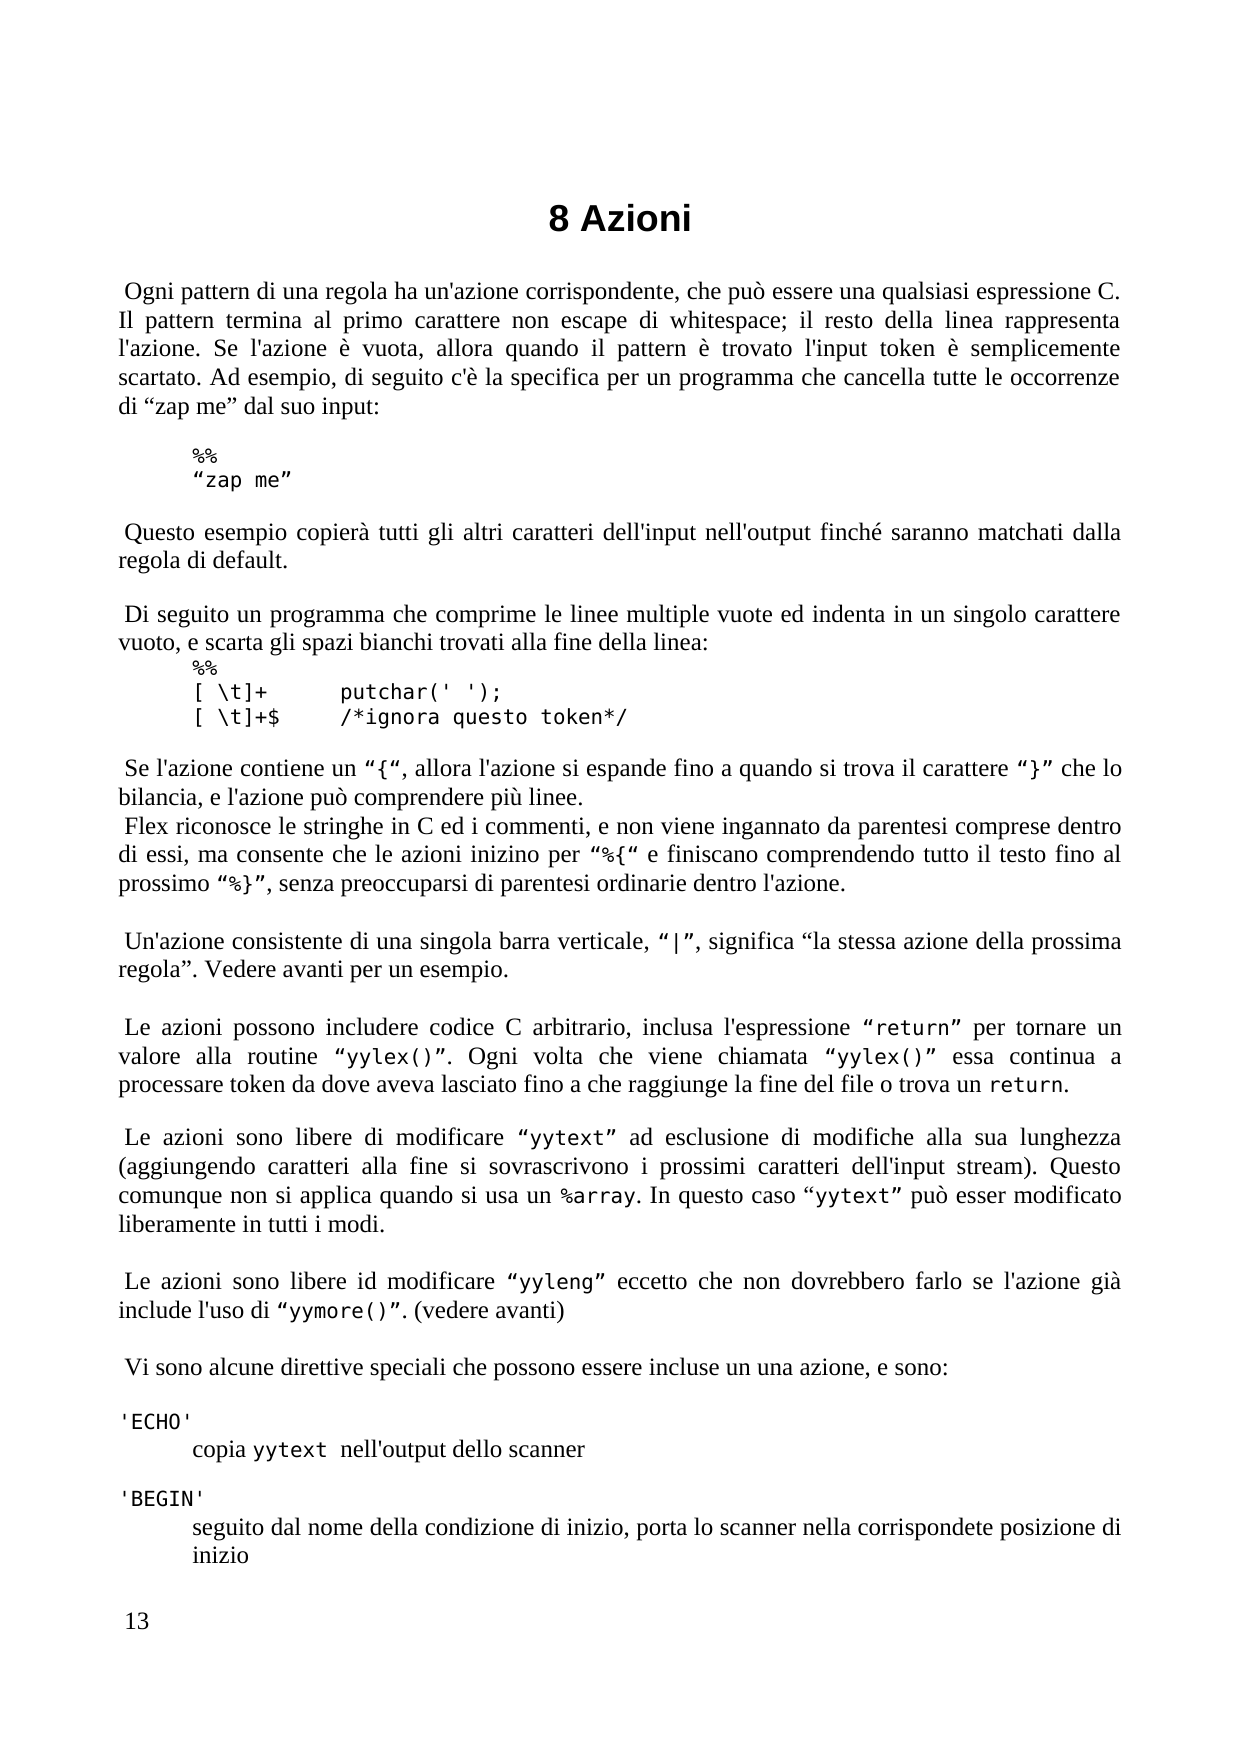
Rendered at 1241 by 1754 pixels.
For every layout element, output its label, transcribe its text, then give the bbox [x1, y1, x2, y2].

text Un'azione consistente di una singola barra verticale, “|”, significa “la stessa azione della prossima regola”. Vedere avanti per un esempio. [118, 926, 1122, 983]
text “zap me” [118, 468, 1122, 493]
text Le azioni sono libere di modificare “yytext” ad esclusione di modifiche alla sua lunghezza (aggiungendo caratteri alla fine si sovrascrivono i prossimi caratteri dell'input stream). Questo comunque non si applica quando si usa un %array. In questo caso “yytext” può esser modificato liberamente in tutti i modi. [118, 1122, 1122, 1237]
text [ \t]+ putchar(' '); [118, 680, 1122, 705]
text seguito dal nome della condizione di inizio, porta lo scanner nella corrispondete posizione di inizio [118, 1512, 1122, 1569]
text Le azioni possono includere codice C arbitrario, inclusa l'espressione “return” per tornare un valore alla routine “yylex()”. Ogni volta che viene chiamata “yylex()” essa continua a processare token da dove aveva lasciato fino a che raggiunge la fine del file o trova un return. [118, 1012, 1122, 1098]
text copia yytext nell'output dello scanner [118, 1434, 1122, 1463]
text %% [118, 656, 1122, 680]
text 'BEGIN' [118, 1487, 1122, 1512]
text %% [118, 444, 1122, 468]
text Flex riconosce le stringhe in C ed i commenti, e non viene ingannato da parentesi comprese dentro di essi, ma consente che le azioni inizino per “%{“ e finiscano comprendendo tutto il testo fino al prossimo “%}”, senza preoccuparsi di parentesi ordinarie dentro l'azione. [118, 811, 1122, 897]
title 8 Azioni [118, 196, 1122, 239]
text 'ECHO' [118, 1410, 1122, 1434]
text Se l'azione contiene un “{“, allora l'azione si espande fino a quando si trova il carattere “}” che lo bilancia, e l'azione può comprendere più linee. [118, 753, 1122, 811]
text Ogni pattern di una regola ha un'azione corrispondente, che può essere una qualsiasi espressione C. Il pattern termina al primo carattere non escape di whitespace; il resto della linea rappresenta l'azione. Se l'azione è vuota, allora quando il pattern è trovato l'input token è semplicemente scartato. Ad esempio, di seguito c'è la specifica per un programma che cancella tutte le occorrenze di “zap me” dal suo input: [118, 276, 1122, 420]
text [ \t]+$ /*ignora questo token*/ [118, 705, 1122, 729]
text Questo esempio copierà tutti gli altri caratteri dell'input nell'output finché saranno matchati dalla regola di default. [118, 517, 1122, 574]
text Di seguito un programma che comprime le linee multiple vuote ed indenta in un singolo carattere vuoto, e scarta gli spazi bianchi trovati alla fine della linea: [118, 599, 1122, 656]
text Le azioni sono libere id modificare “yyleng” eccetto che non dovrebbero farlo se l'azione già include l'uso di “yymore()”. (vedere avanti) [118, 1266, 1122, 1324]
text Vi sono alcune direttive speciali che possono essere incluse un una azione, e sono: [118, 1352, 1122, 1381]
